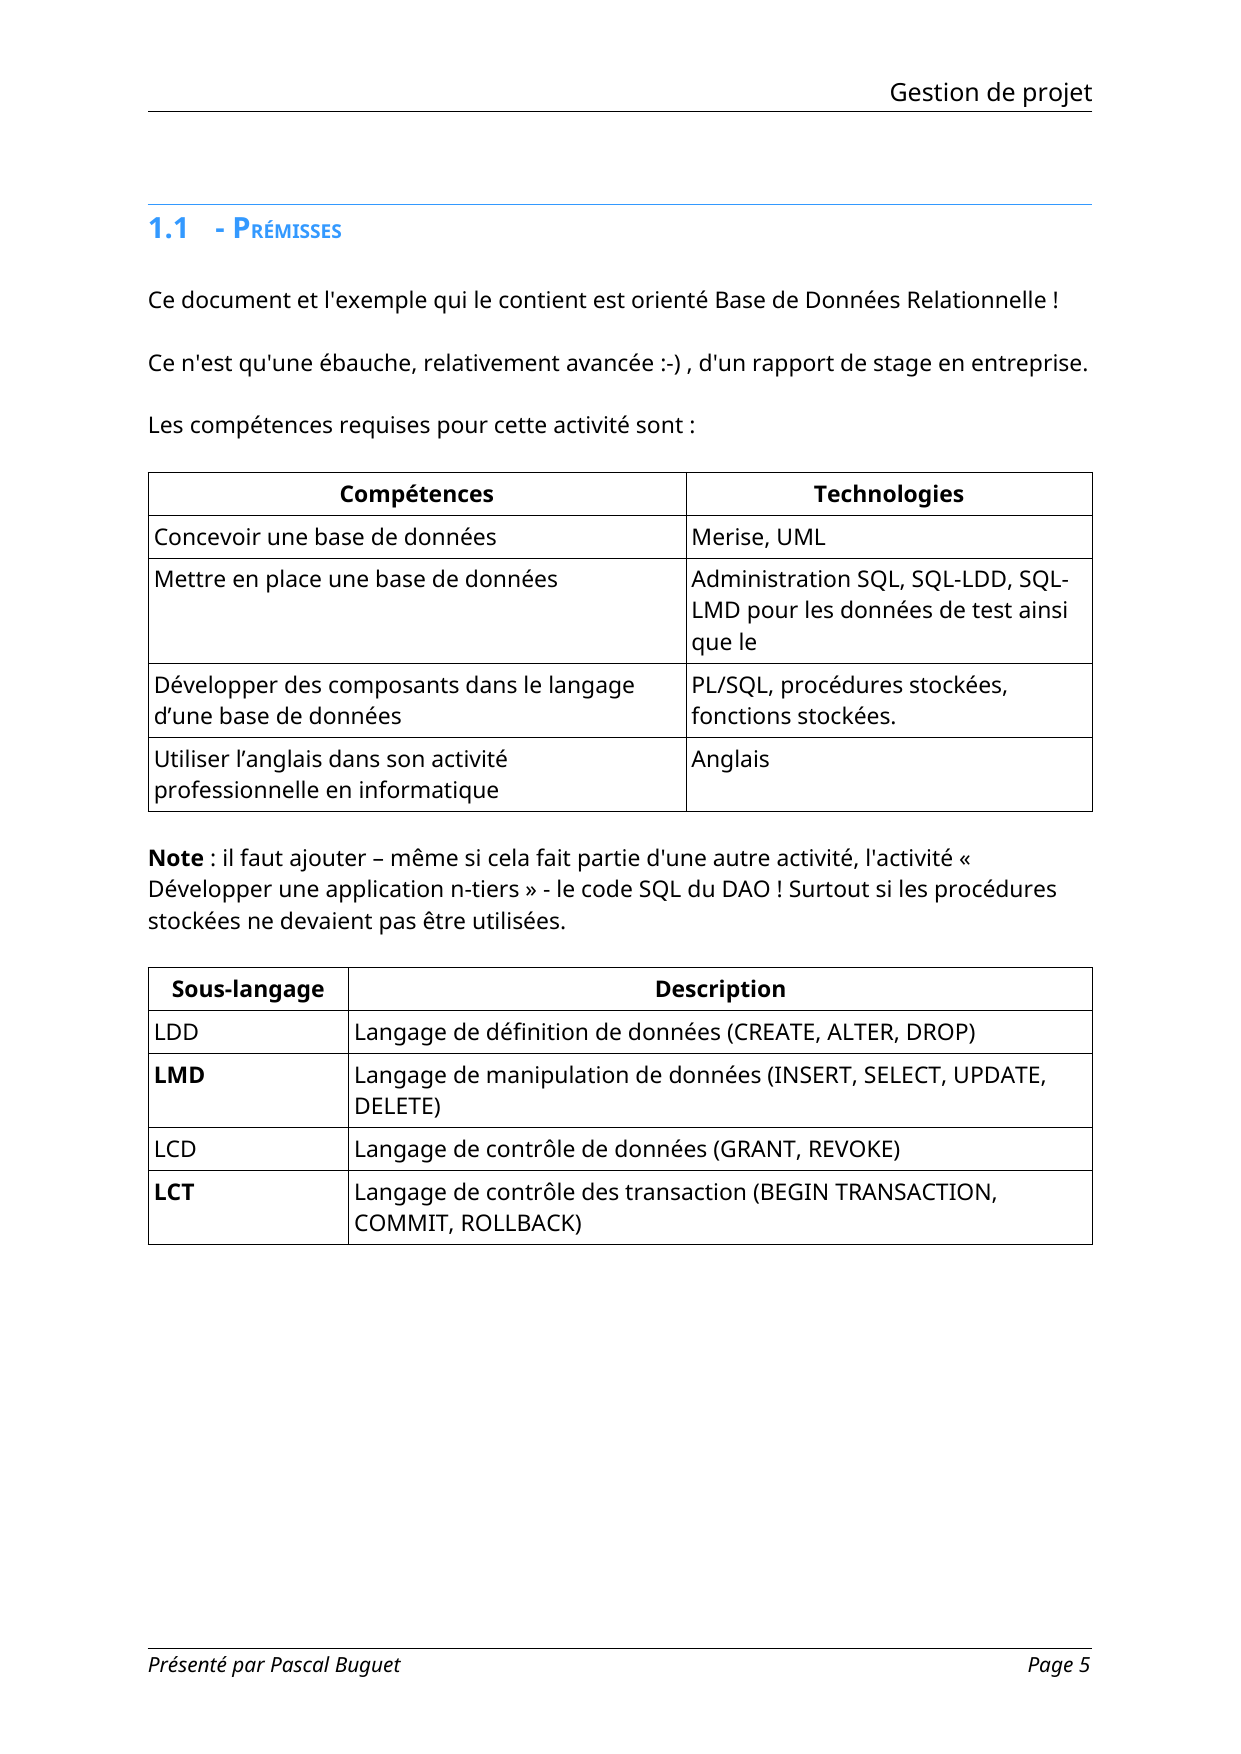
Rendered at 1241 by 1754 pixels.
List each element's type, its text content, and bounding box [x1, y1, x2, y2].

text Ce document et l'exemple qui le contient est orienté Base de Données Relationnelle ! [148, 284, 1092, 316]
table_cell Langage de contrôle de données (GRANT, REVOKE) [349, 1128, 1092, 1170]
table_cell Merise, UML [687, 516, 1092, 557]
table_cell LCT [149, 1171, 348, 1244]
table_header Technologies [687, 473, 1092, 514]
table_cell Administration SQL, SQL-LDD, SQL-LMD pour les données de test ainsi que le [687, 559, 1092, 663]
table_cell Anglais [687, 738, 1092, 811]
table_cell LCD [149, 1128, 348, 1170]
table_cell LMD [149, 1054, 348, 1127]
table_cell Mettre en place une base de données [149, 559, 686, 663]
subtitle - Prémisses [148, 205, 1092, 247]
text Ce n'est qu'une ébauche, relativement avancée :-) , d'un rapport de stage en entreprise. [148, 347, 1092, 378]
table_cell PL/SQL, procédures stockées, fonctions stockées. [687, 664, 1092, 737]
text Note : il faut ajouter – même si cela fait partie d'une autre activité, l'activité « Développer une application n-tiers » - le code SQL du DAO ! Surtout si les procédures stockées ne devaient pas être utilisées. [148, 842, 1092, 936]
table_header Description [349, 968, 1092, 1010]
table_header Compétences [149, 473, 686, 514]
table_cell Langage de définition de données (CREATE, ALTER, DROP) [349, 1011, 1092, 1053]
text Les compétences requises pour cette activité sont : [148, 409, 1092, 441]
table_cell Concevoir une base de données [149, 516, 686, 557]
table_cell Développer des composants dans le langage d’une base de données [149, 664, 686, 737]
table_cell Langage de manipulation de données (INSERT, SELECT, UPDATE, DELETE) [349, 1054, 1092, 1127]
table_header Sous-langage [149, 968, 348, 1010]
table_cell LDD [149, 1011, 348, 1053]
table_cell Langage de contrôle des transaction (BEGIN TRANSACTION, COMMIT, ROLLBACK) [349, 1171, 1092, 1244]
table_cell Utiliser l’anglais dans son activité professionnelle en informatique [149, 738, 686, 811]
